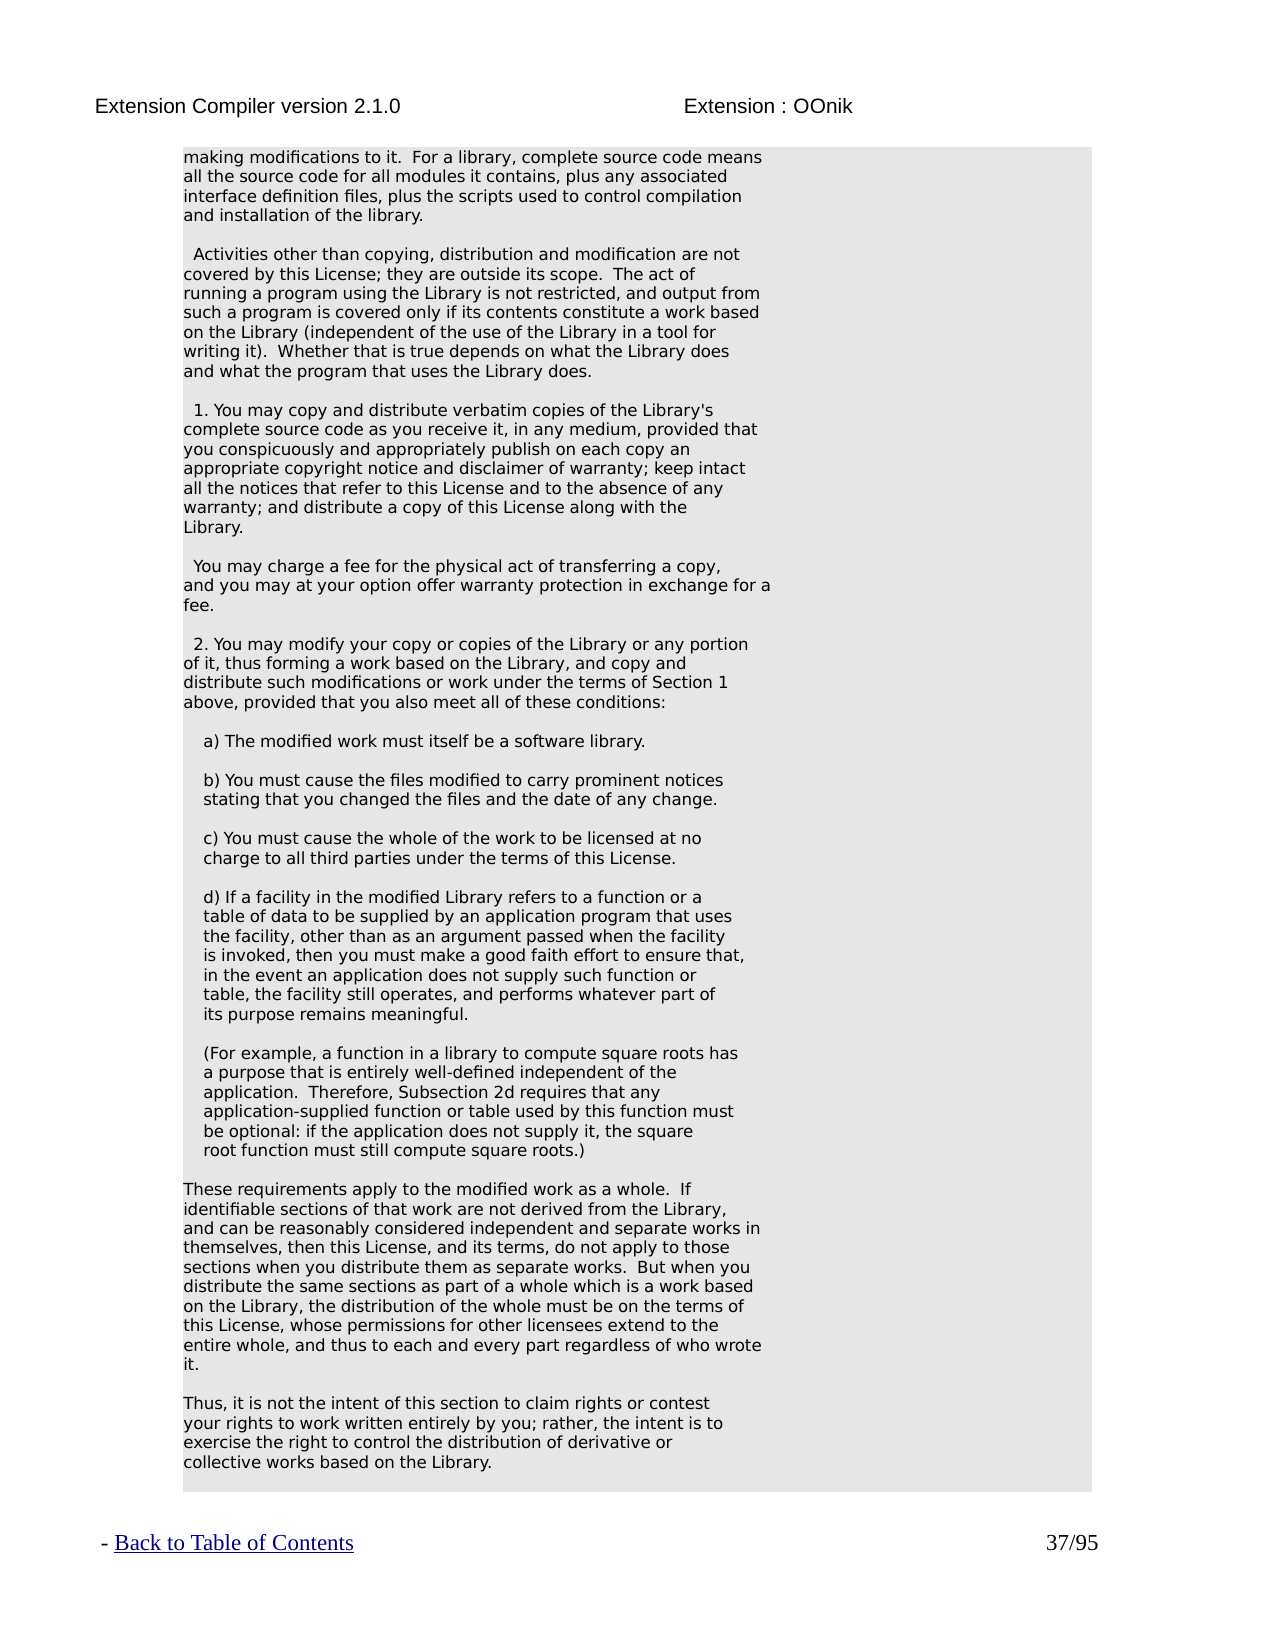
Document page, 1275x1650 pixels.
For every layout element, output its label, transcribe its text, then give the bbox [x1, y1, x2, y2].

text identifiable sections of that work are not derived from the Library, [183, 1199, 1092, 1219]
text table, the facility still operates, and performs whatever part of [183, 985, 1092, 1004]
text and you may at your option offer warranty protection in exchange for a [183, 576, 1092, 596]
text 1. You may copy and distribute verbatim copies of the Library's [183, 401, 1092, 420]
text d) If a facility in the modified Library refers to a function or a [183, 888, 1092, 907]
text interface definition files, plus the scripts used to control compilation [183, 186, 1092, 206]
text your rights to work written entirely by you; rather, the intent is to [183, 1414, 1092, 1433]
text fee. [183, 596, 1092, 615]
text (For example, a function in a library to compute square roots has [183, 1043, 1092, 1063]
text sections when you distribute them as separate works. But when you [183, 1258, 1092, 1277]
text root function must still compute square roots.) [183, 1141, 1092, 1160]
text application. Therefore, Subsection 2d requires that any [183, 1082, 1092, 1102]
text warranty; and distribute a copy of this License along with the [183, 498, 1092, 518]
text a purpose that is entirely well-defined independent of the [183, 1063, 1092, 1082]
text writing it). Whether that is true depends on what the Library does [183, 342, 1092, 362]
text distribute such modifications or work under the terms of Section 1 [183, 673, 1092, 693]
text and installation of the library. [183, 206, 1092, 225]
text Activities other than copying, distribution and modification are not [183, 245, 1092, 264]
text complete source code as you receive it, in any medium, provided that [183, 420, 1092, 440]
text b) You must cause the files modified to carry prominent notices [183, 771, 1092, 790]
text all the source code for all modules it contains, plus any associated [183, 167, 1092, 186]
text running a program using the Library is not restricted, and output from [183, 284, 1092, 303]
text you conspicuously and appropriately publish on each copy an [183, 440, 1092, 459]
text c) You must cause the whole of the work to be licensed at no [183, 829, 1092, 849]
text its purpose remains meaningful. [183, 1004, 1092, 1024]
text Library. [183, 518, 1092, 537]
text 2. You may modify your copy or copies of the Library or any portion [183, 634, 1092, 654]
text and can be reasonably considered independent and separate works in [183, 1219, 1092, 1238]
text and what the program that uses the Library does. [183, 362, 1092, 381]
text charge to all third parties under the terms of this License. [183, 849, 1092, 868]
text themselves, then this License, and its terms, do not apply to those [183, 1238, 1092, 1258]
text appropriate copyright notice and disclaimer of warranty; keep intact [183, 459, 1092, 479]
text on the Library (independent of the use of the Library in a tool for [183, 323, 1092, 342]
text distribute the same sections as part of a whole which is a work based [183, 1277, 1092, 1297]
text You may charge a fee for the physical act of transferring a copy, [183, 557, 1092, 576]
text Thus, it is not the intent of this section to claim rights or contest [183, 1394, 1092, 1414]
text such a program is covered only if its contents constitute a work based [183, 303, 1092, 323]
text exercise the right to control the distribution of derivative or [183, 1433, 1092, 1453]
text entire whole, and thus to each and every part regardless of who wrote [183, 1336, 1092, 1355]
text in the event an application does not supply such function or [183, 966, 1092, 985]
text the facility, other than as an argument passed when the facility [183, 927, 1092, 946]
text making modifications to it. For a library, complete source code means [183, 147, 1092, 167]
text collective works based on the Library. [183, 1453, 1092, 1472]
text of it, thus forming a work based on the Library, and copy and [183, 654, 1092, 673]
text above, provided that you also meet all of these conditions: [183, 693, 1092, 712]
text be optional: if the application does not supply it, the square [183, 1121, 1092, 1141]
text These requirements apply to the modified work as a whole. If [183, 1180, 1092, 1199]
text covered by this License; they are outside its scope. The act of [183, 264, 1092, 284]
text table of data to be supplied by an application program that uses [183, 907, 1092, 927]
text is invoked, then you must make a good faith effort to ensure that, [183, 946, 1092, 966]
text this License, whose permissions for other licensees extend to the [183, 1316, 1092, 1336]
text on the Library, the distribution of the whole must be on the terms of [183, 1297, 1092, 1316]
text stating that you changed the files and the date of any change. [183, 790, 1092, 810]
text it. [183, 1355, 1092, 1375]
text all the notices that refer to this License and to the absence of any [183, 479, 1092, 498]
text a) The modified work must itself be a software library. [183, 732, 1092, 751]
text application-supplied function or table used by this function must [183, 1102, 1092, 1121]
